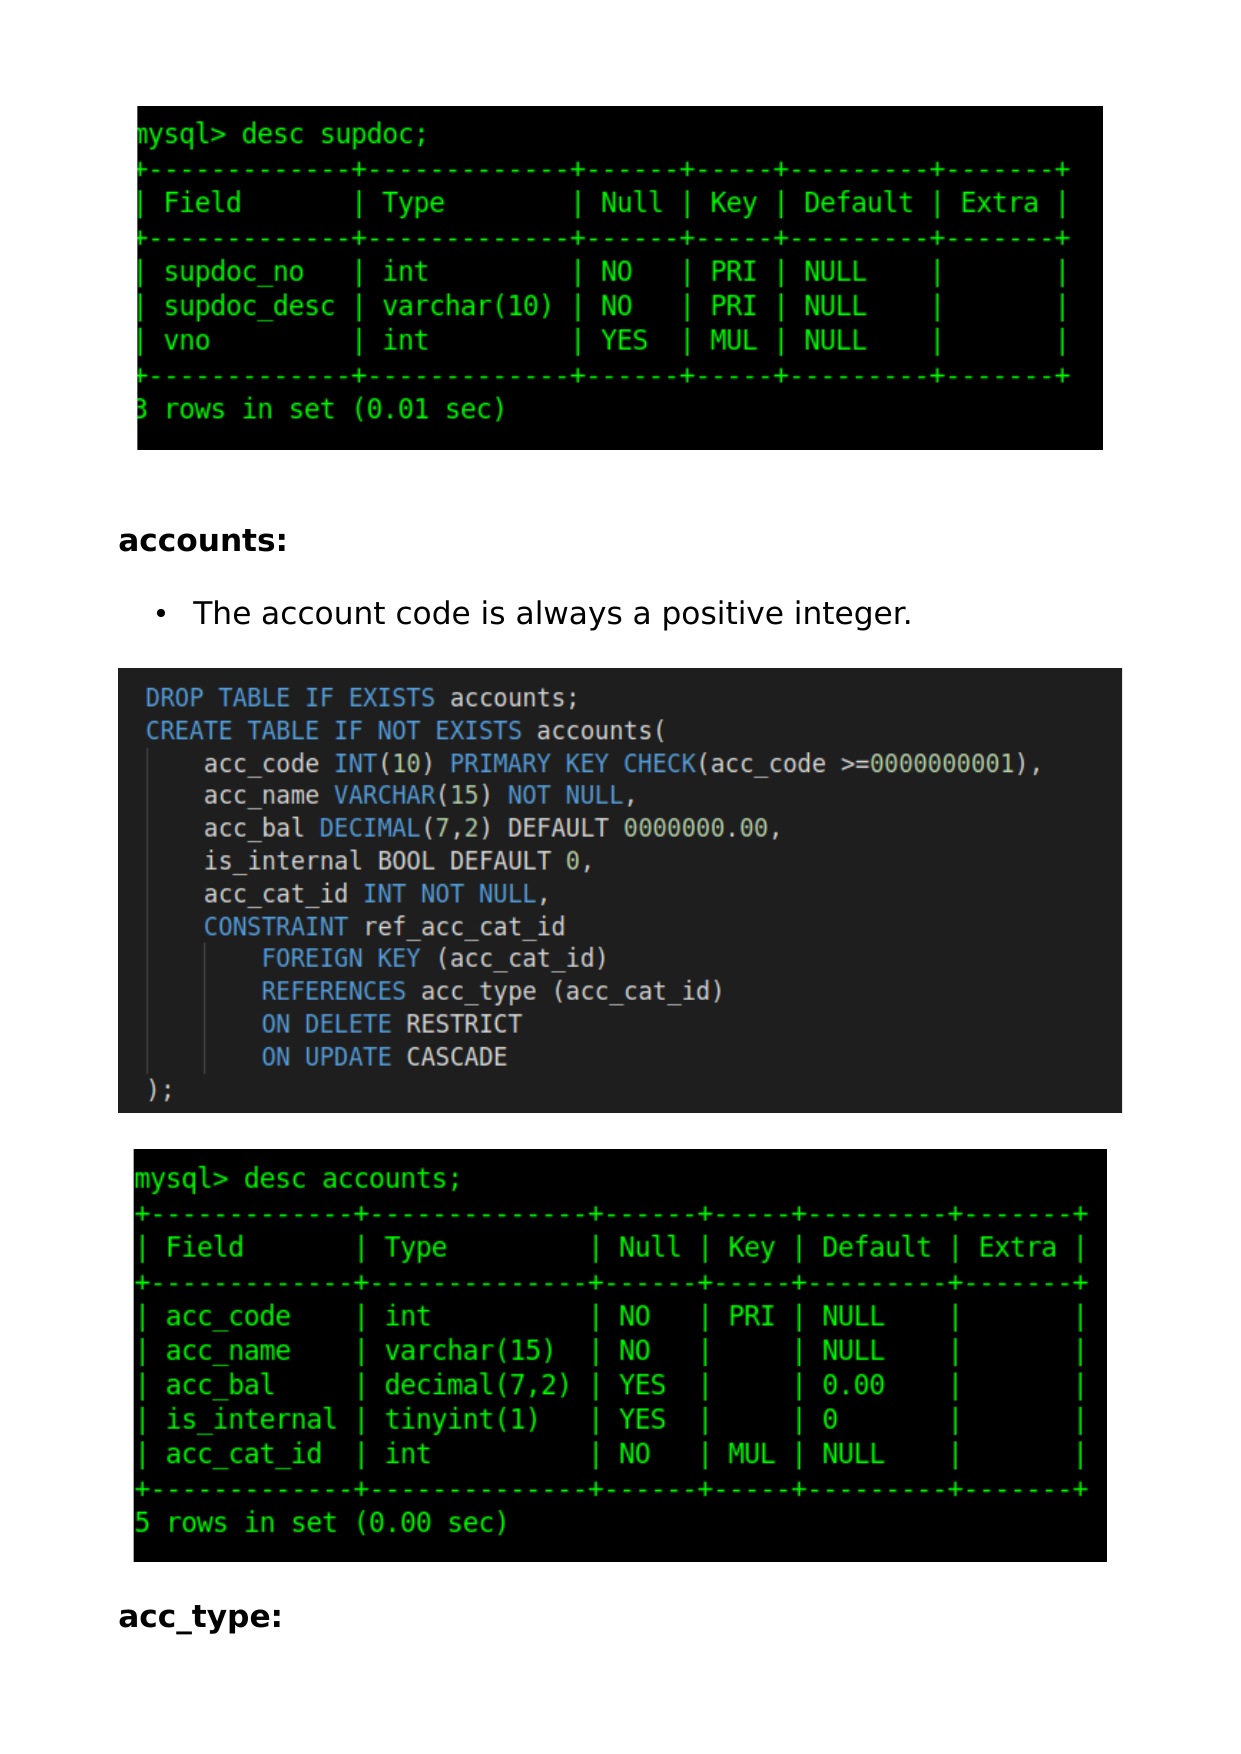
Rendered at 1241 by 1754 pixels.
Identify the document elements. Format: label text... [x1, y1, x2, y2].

picture [118, 668, 1123, 1113]
picture [137, 106, 1103, 450]
text accounts: [118, 523, 1122, 559]
list The account code is always a positive integer. [156, 595, 1122, 632]
text acc_type: [118, 1598, 1122, 1634]
picture [133, 1149, 1107, 1562]
